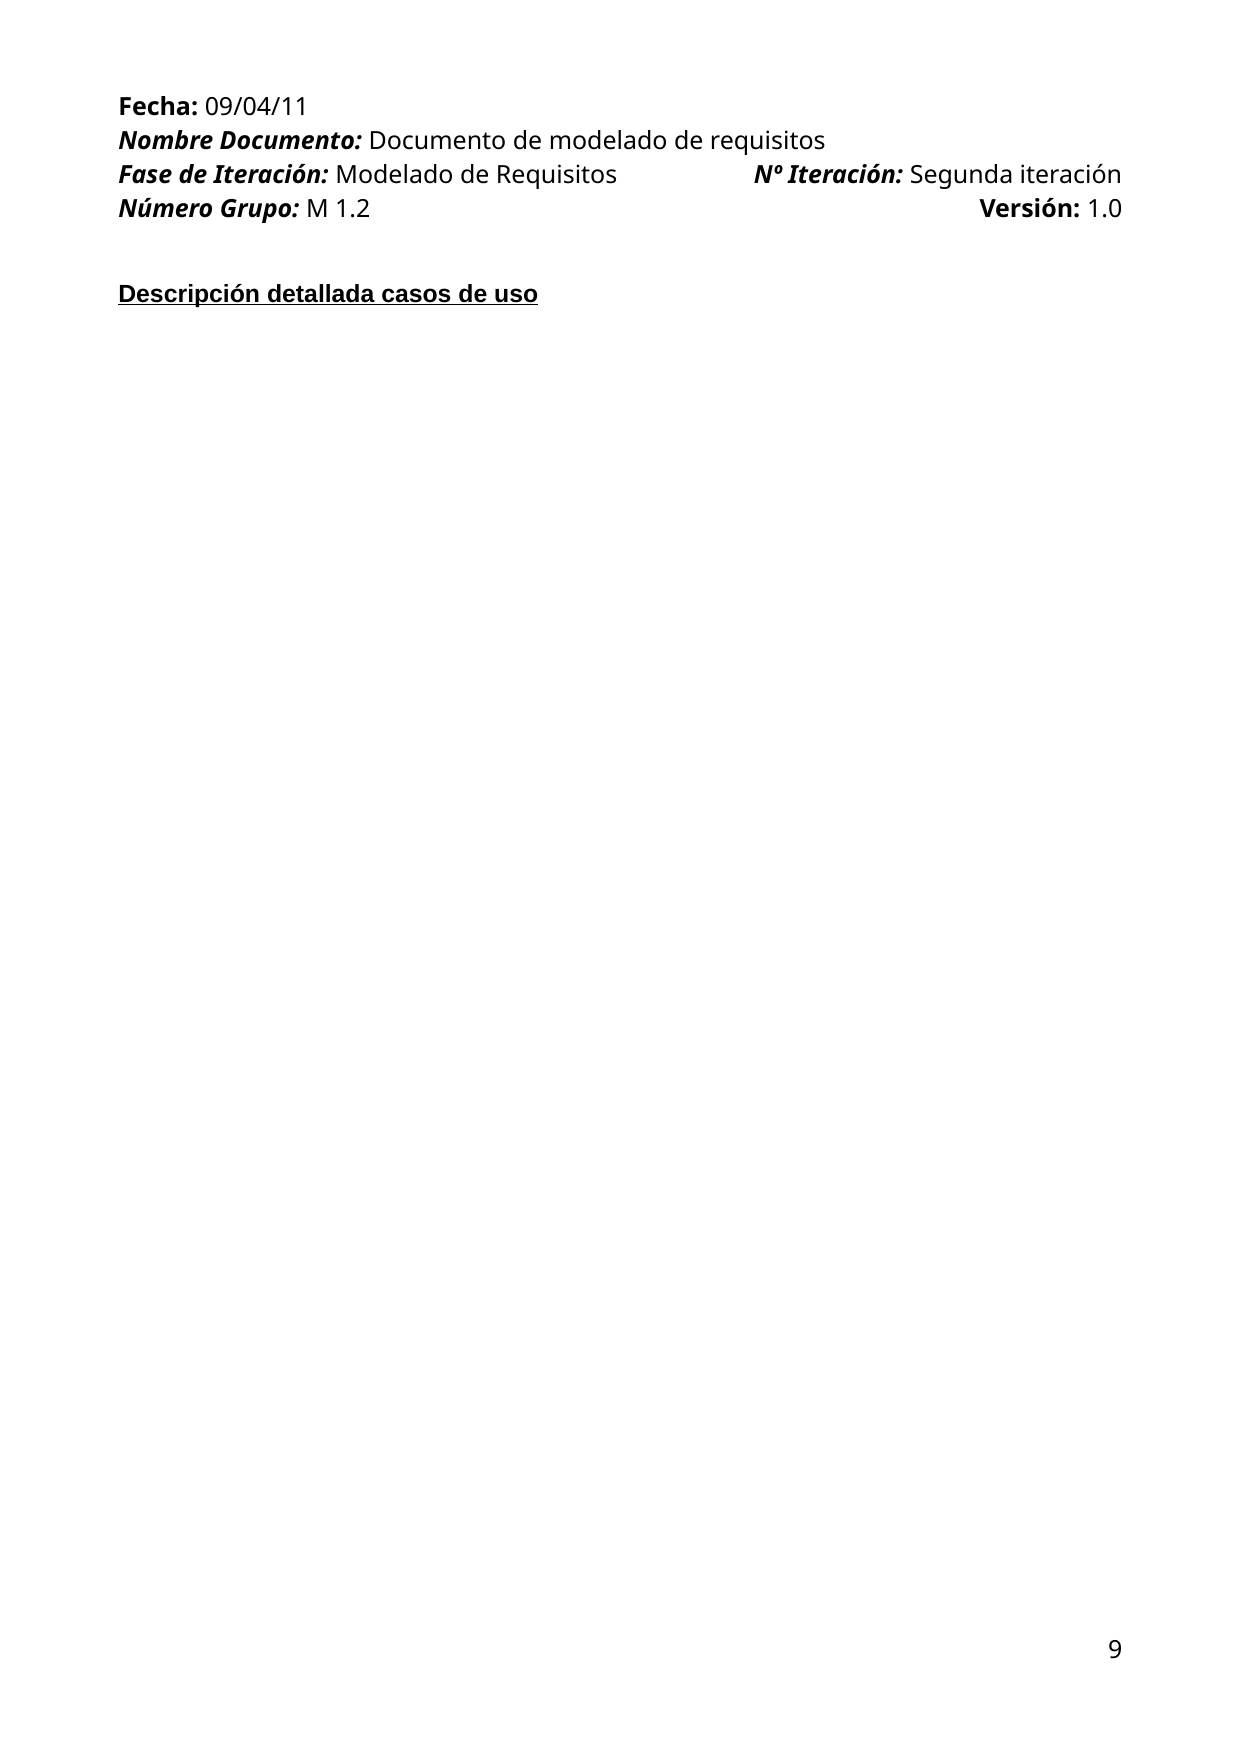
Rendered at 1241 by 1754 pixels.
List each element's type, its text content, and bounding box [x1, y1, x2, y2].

subtitle Descripción detallada casos de uso [118, 279, 1122, 308]
